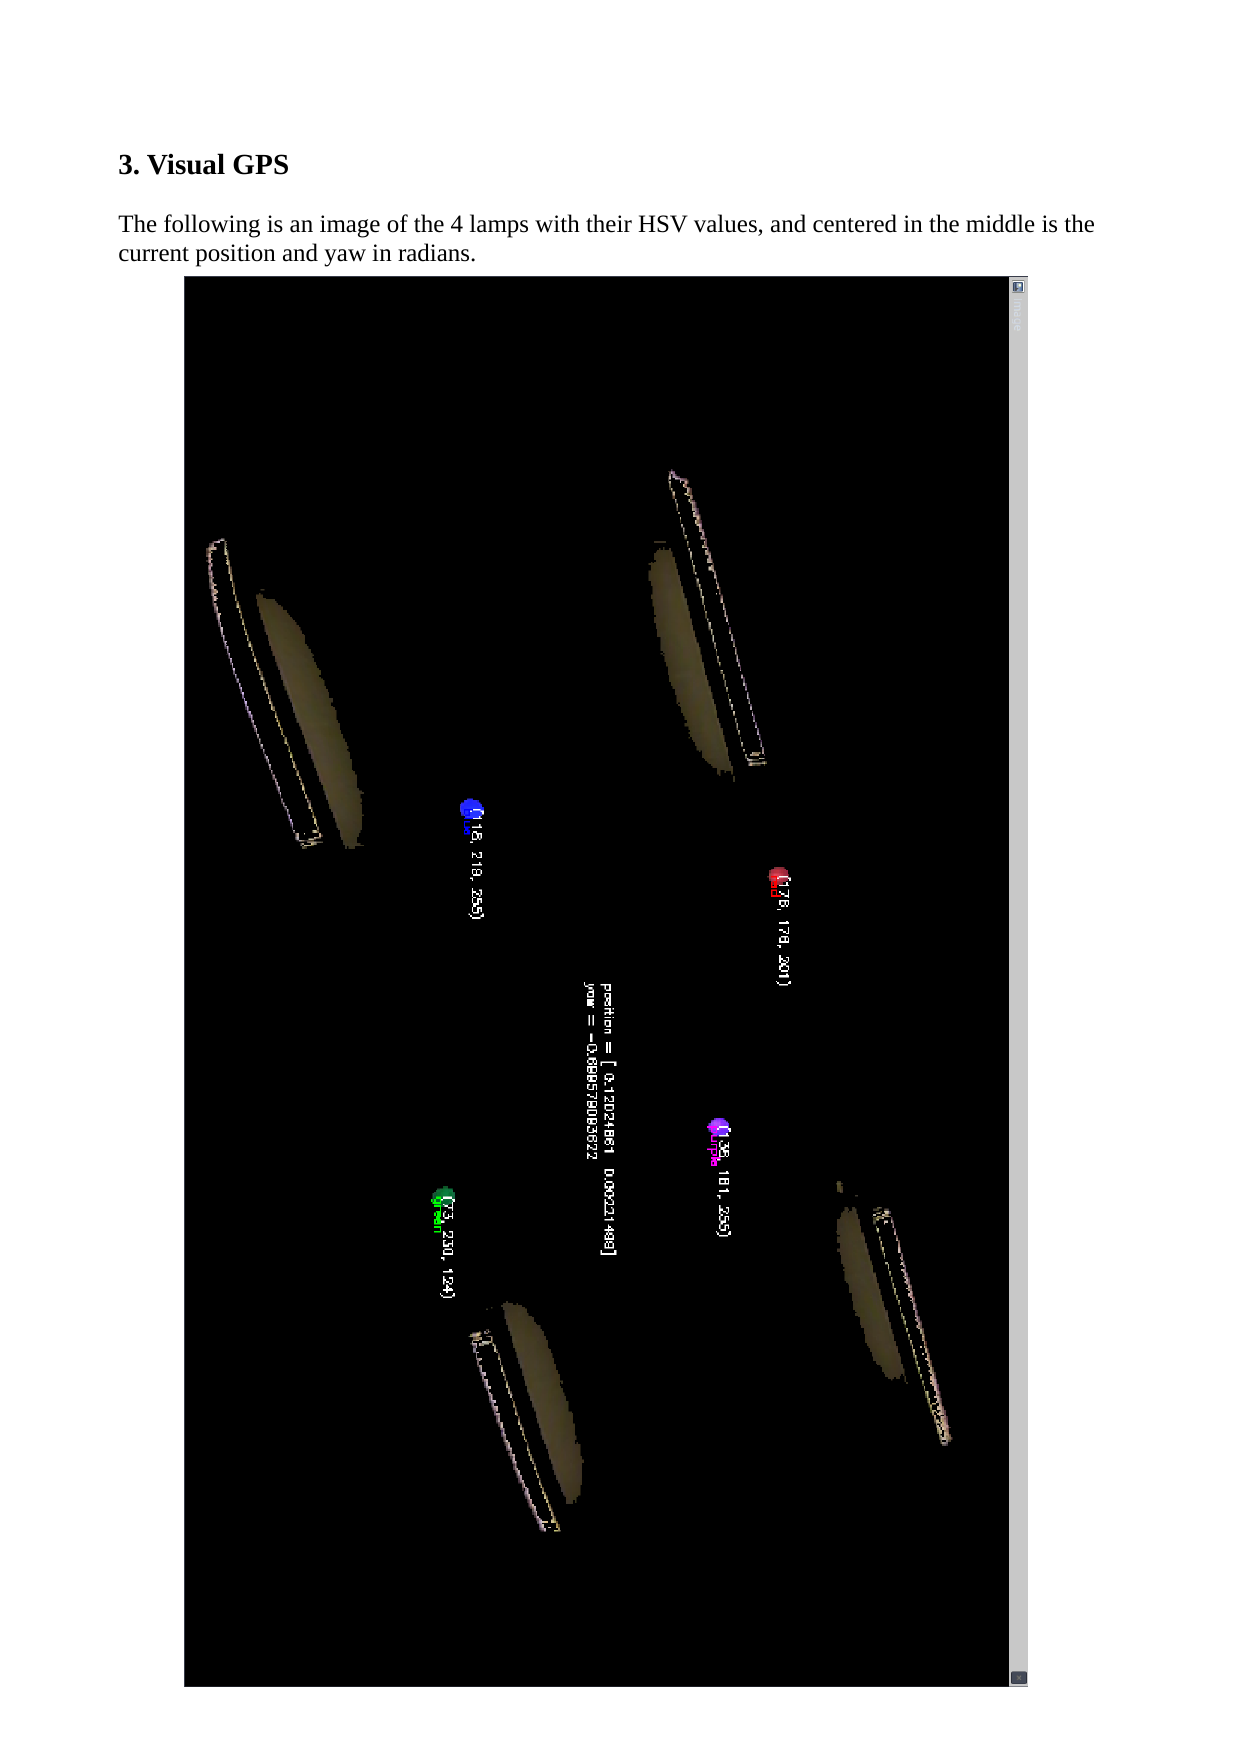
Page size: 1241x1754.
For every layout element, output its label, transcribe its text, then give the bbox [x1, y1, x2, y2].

text 3. Visual GPS [118, 147, 1122, 180]
picture [184, 276, 1028, 1687]
text The following is an image of the 4 lamps with their HSV values, and centered in the middle is the current position and yaw in radians. [118, 209, 1122, 267]
